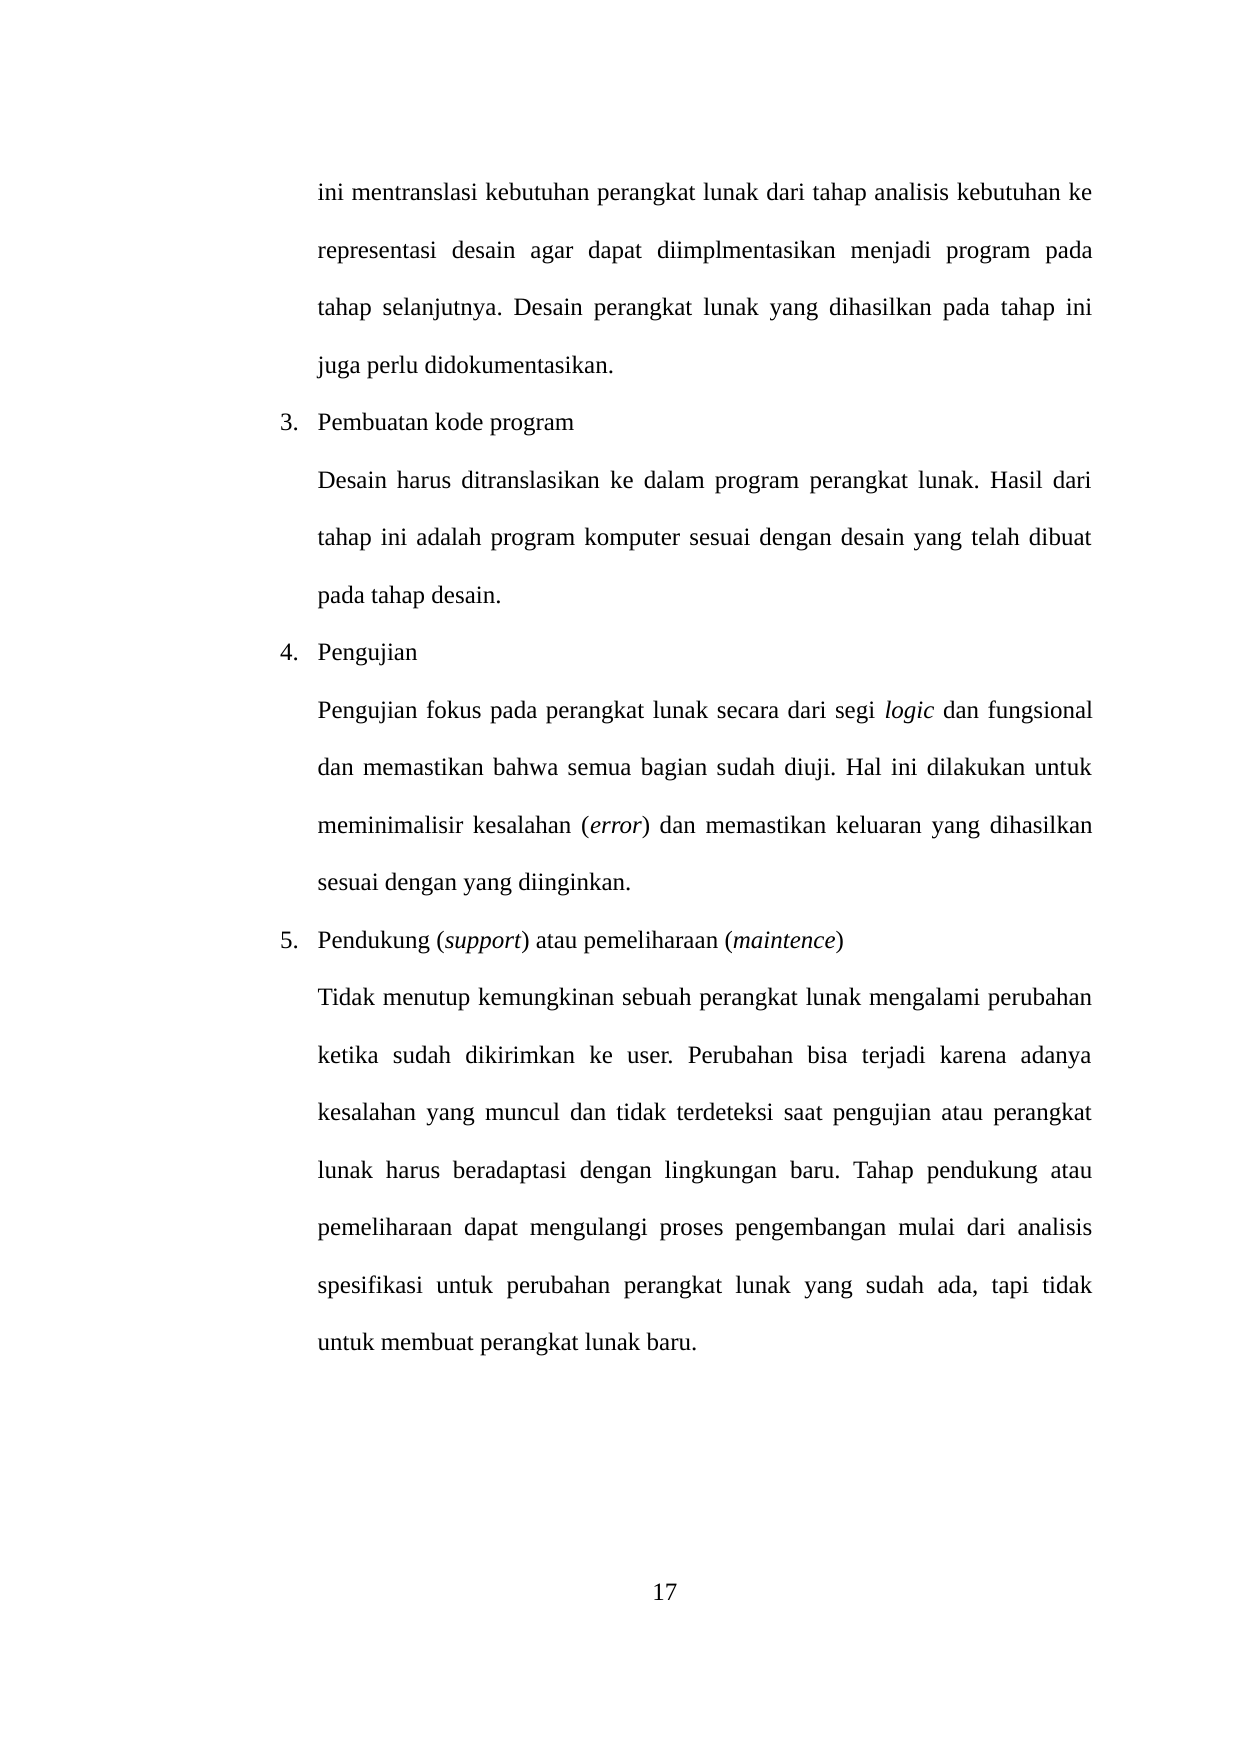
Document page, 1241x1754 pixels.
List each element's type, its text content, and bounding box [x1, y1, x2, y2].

list Pembuatan kode program [280, 407, 1093, 436]
list Pendukung (support) atau pemeliharaan (maintence) [280, 925, 1093, 953]
list Tidak menutup kemungkinan sebuah perangkat lunak mengalami perubahan ketika sudah dikirimkan ke user. Perubahan bisa terjadi karena adanya kesalahan yang muncul dan tidak terdeteksi saat pengujian atau perangkat lunak harus beradaptasi dengan lingkungan baru. Tahap pendukung atau pemeliharaan dapat mengulangi proses pengembangan mulai dari analisis spesifikasi untuk perubahan perangkat lunak yang sudah ada, tapi tidak untuk membuat perangkat lunak baru. [280, 982, 1093, 1356]
list Desain harus ditranslasikan ke dalam program perangkat lunak. Hasil dari tahap ini adalah program komputer sesuai dengan desain yang telah dibuat pada tahap desain. [280, 465, 1093, 608]
list Pengujian fokus pada perangkat lunak secara dari segi logic dan fungsional dan memastikan bahwa semua bagian sudah diuji. Hal ini dilakukan untuk meminimalisir kesalahan (error) dan memastikan keluaran yang dihasilkan sesuai dengan yang diinginkan. [280, 695, 1093, 896]
list Pengujian [280, 637, 1093, 666]
list ini mentranslasi kebutuhan perangkat lunak dari tahap analisis kebutuhan ke representasi desain agar dapat diimplmentasikan menjadi program pada tahap selanjutnya. Desain perangkat lunak yang dihasilkan pada tahap ini juga perlu didokumentasikan. [280, 177, 1093, 378]
